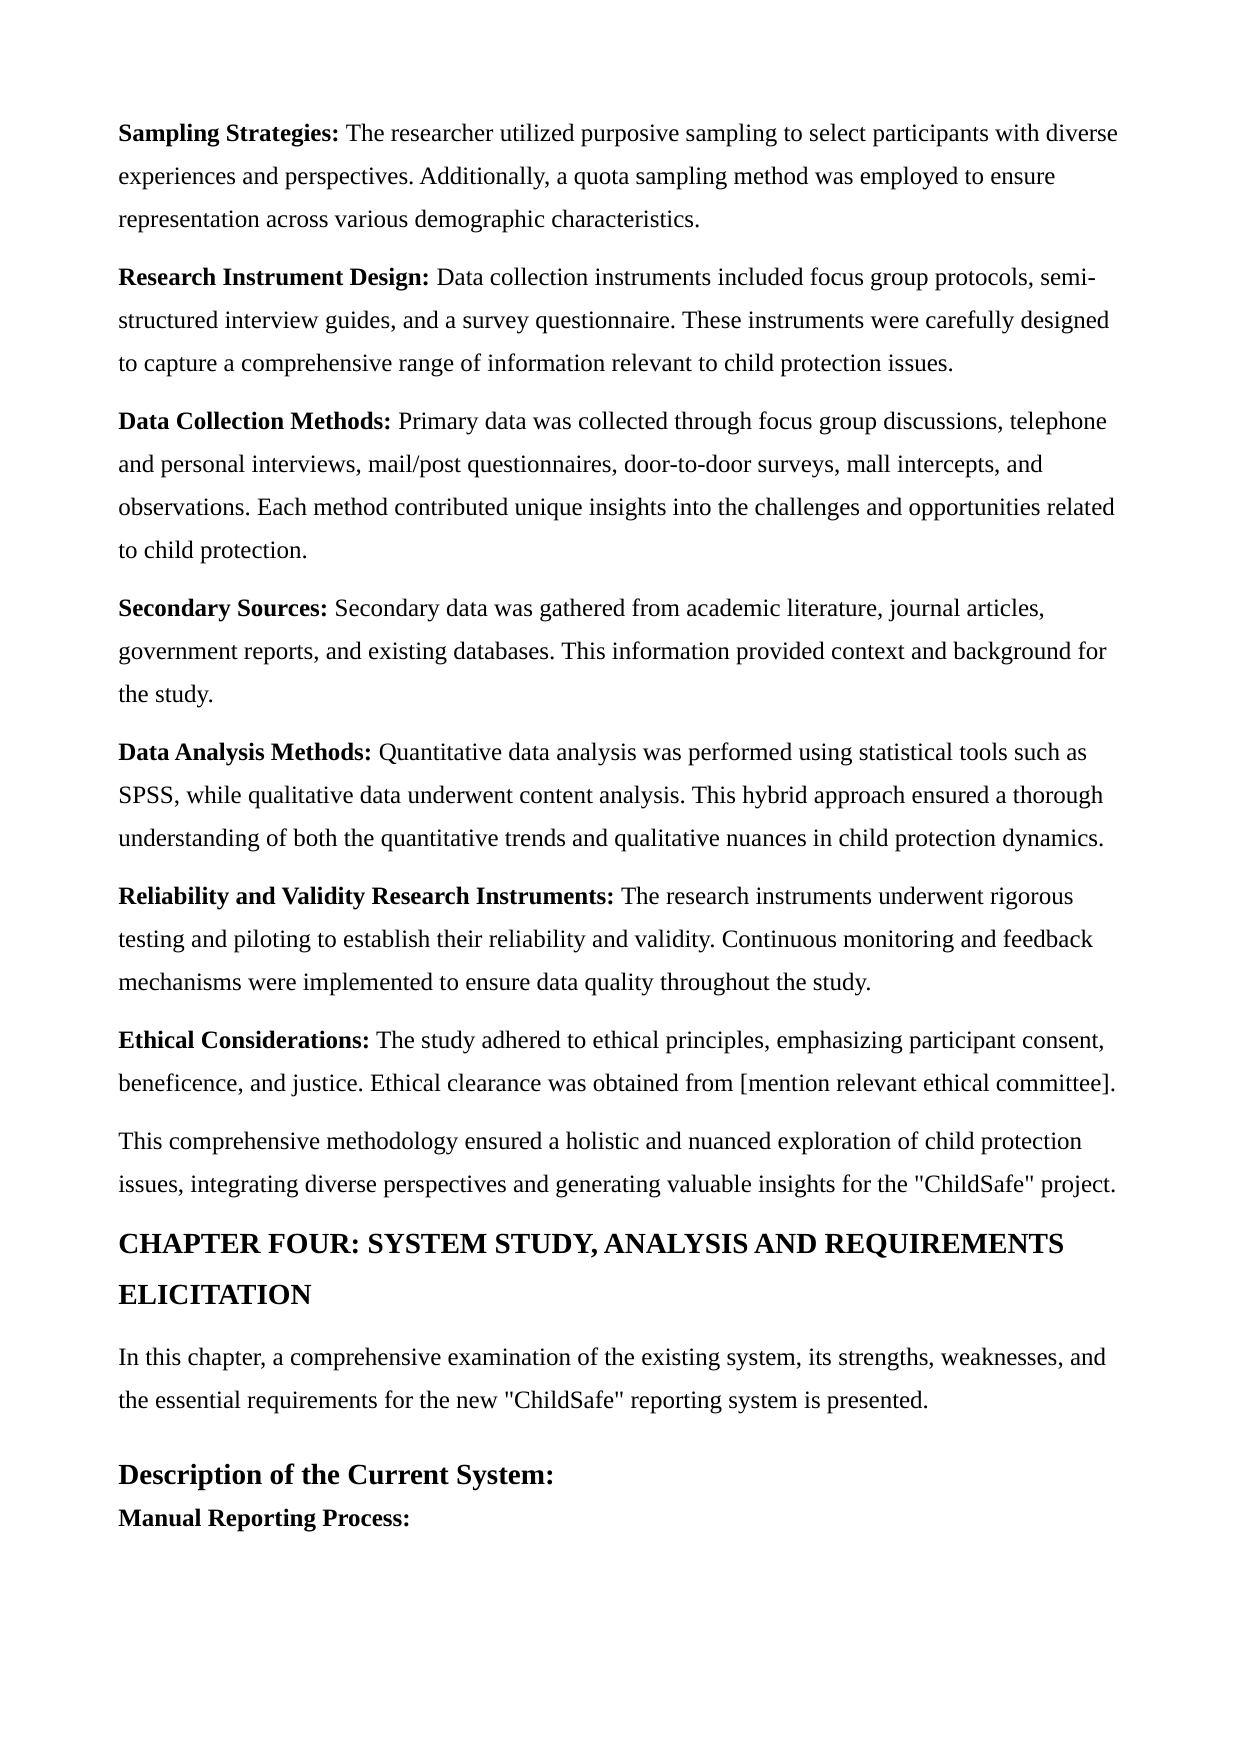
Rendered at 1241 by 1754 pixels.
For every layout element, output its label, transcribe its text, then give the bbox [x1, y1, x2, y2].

subtitle Description of the Current System: [118, 1457, 1122, 1491]
text Reliability and Validity Research Instruments: The research instruments underwent rigorous testing and piloting to establish their reliability and validity. Continuous monitoring and feedback mechanisms were implemented to ensure data quality throughout the study. [118, 881, 1122, 996]
text Research Instrument Design: Data collection instruments included focus group protocols, semi-structured interview guides, and a survey questionnaire. These instruments were carefully designed to capture a comprehensive range of information relevant to child protection issues. [118, 262, 1122, 377]
text Sampling Strategies: The researcher utilized purposive sampling to select participants with diverse experiences and perspectives. Additionally, a quota sampling method was employed to ensure representation across various demographic characteristics. [118, 118, 1122, 233]
text Data Analysis Methods: Quantitative data analysis was performed using statistical tools such as SPSS, while qualitative data underwent content analysis. This hybrid approach ensured a thorough understanding of both the quantitative trends and qualitative nuances in child protection dynamics. [118, 737, 1122, 852]
text This comprehensive methodology ensured a holistic and nuanced exploration of child protection issues, integrating diverse perspectives and generating valuable insights for the "ChildSafe" project. [118, 1126, 1122, 1198]
text Ethical Considerations: The study adhered to ethical principles, emphasizing participant consent, beneficence, and justice. Ethical clearance was obtained from [mention relevant ethical committee]. [118, 1025, 1122, 1097]
text Secondary Sources: Secondary data was gathered from academic literature, journal articles, government reports, and existing databases. This information provided context and background for the study. [118, 593, 1122, 708]
text In this chapter, a comprehensive examination of the existing system, its strengths, weaknesses, and the essential requirements for the new "ChildSafe" reporting system is presented. [118, 1342, 1122, 1414]
text Manual Reporting Process: [118, 1503, 1122, 1532]
text Data Collection Methods: Primary data was collected through focus group discussions, telephone and personal interviews, mail/post questionnaires, door-to-door surveys, mall intercepts, and observations. Each method contributed unique insights into the challenges and opportunities related to child protection. [118, 406, 1122, 564]
text CHAPTER FOUR: SYSTEM STUDY, ANALYSIS AND REQUIREMENTS ELICITATION [118, 1227, 1122, 1311]
